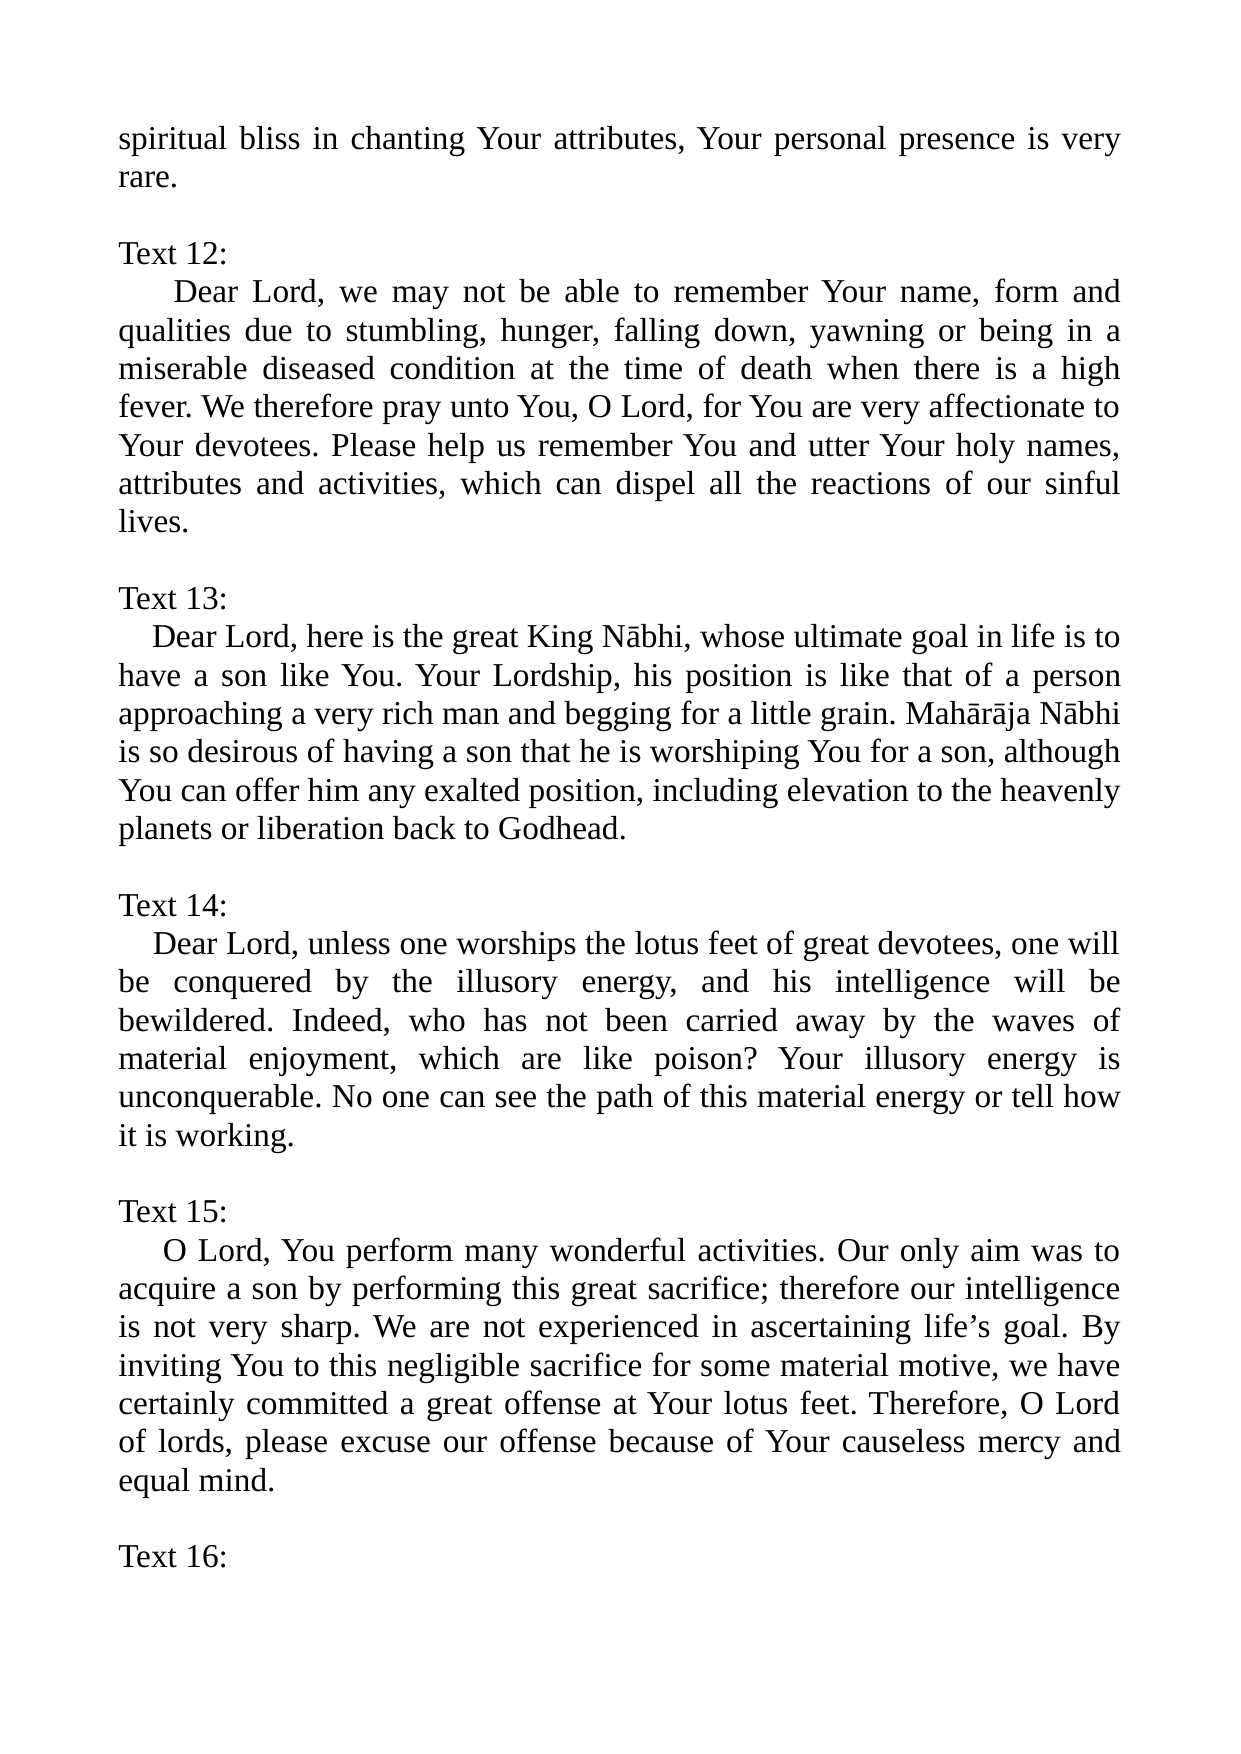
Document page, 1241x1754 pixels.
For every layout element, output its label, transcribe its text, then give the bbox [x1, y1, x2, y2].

text spiritual bliss in chanting Your attributes, Your personal presence is very rare. [118, 118, 1122, 195]
text Text 13: [118, 578, 1122, 616]
text Dear Lord, we may not be able to remember Your name, form and qualities due to stumbling, hunger, falling down, yawning or being in a miserable diseased condition at the time of death when there is a high fever. We therefore pray unto You, O Lord, for You are very affectionate to Your devotees. Please help us remember You and utter Your holy names, attributes and activities, which can dispel all the reactions of our sinful lives. [118, 271, 1122, 540]
text Text 12: [118, 233, 1122, 271]
text Dear Lord, unless one worships the lotus feet of great devotees, one will be conquered by the illusory energy, and his intelligence will be bewildered. Indeed, who has not been carried away by the waves of material enjoyment, which are like poison? Your illusory energy is unconquerable. No one can see the path of this material energy or tell how it is working. [118, 923, 1122, 1153]
text Text 16: [118, 1536, 1122, 1575]
text Text 15: [118, 1191, 1122, 1230]
text Dear Lord, here is the great King Nābhi, whose ultimate goal in life is to have a son like You. Your Lordship, his position is like that of a person approaching a very rich man and begging for a little grain. Mahārāja Nābhi is so desirous of having a son that he is worshiping You for a son, although You can offer him any exalted position, including elevation to the heavenly planets or liberation back to Godhead. [118, 616, 1122, 846]
text Text 14: [118, 885, 1122, 923]
text O Lord, You perform many wonderful activities. Our only aim was to acquire a son by performing this great sacrifice; therefore our intelligence is not very sharp. We are not experienced in ascertaining life’s goal. By inviting You to this negligible sacrifice for some material motive, we have certainly committed a great offense at Your lotus feet. Therefore, O Lord of lords, please excuse our offense because of Your causeless mercy and equal mind. [118, 1230, 1122, 1498]
